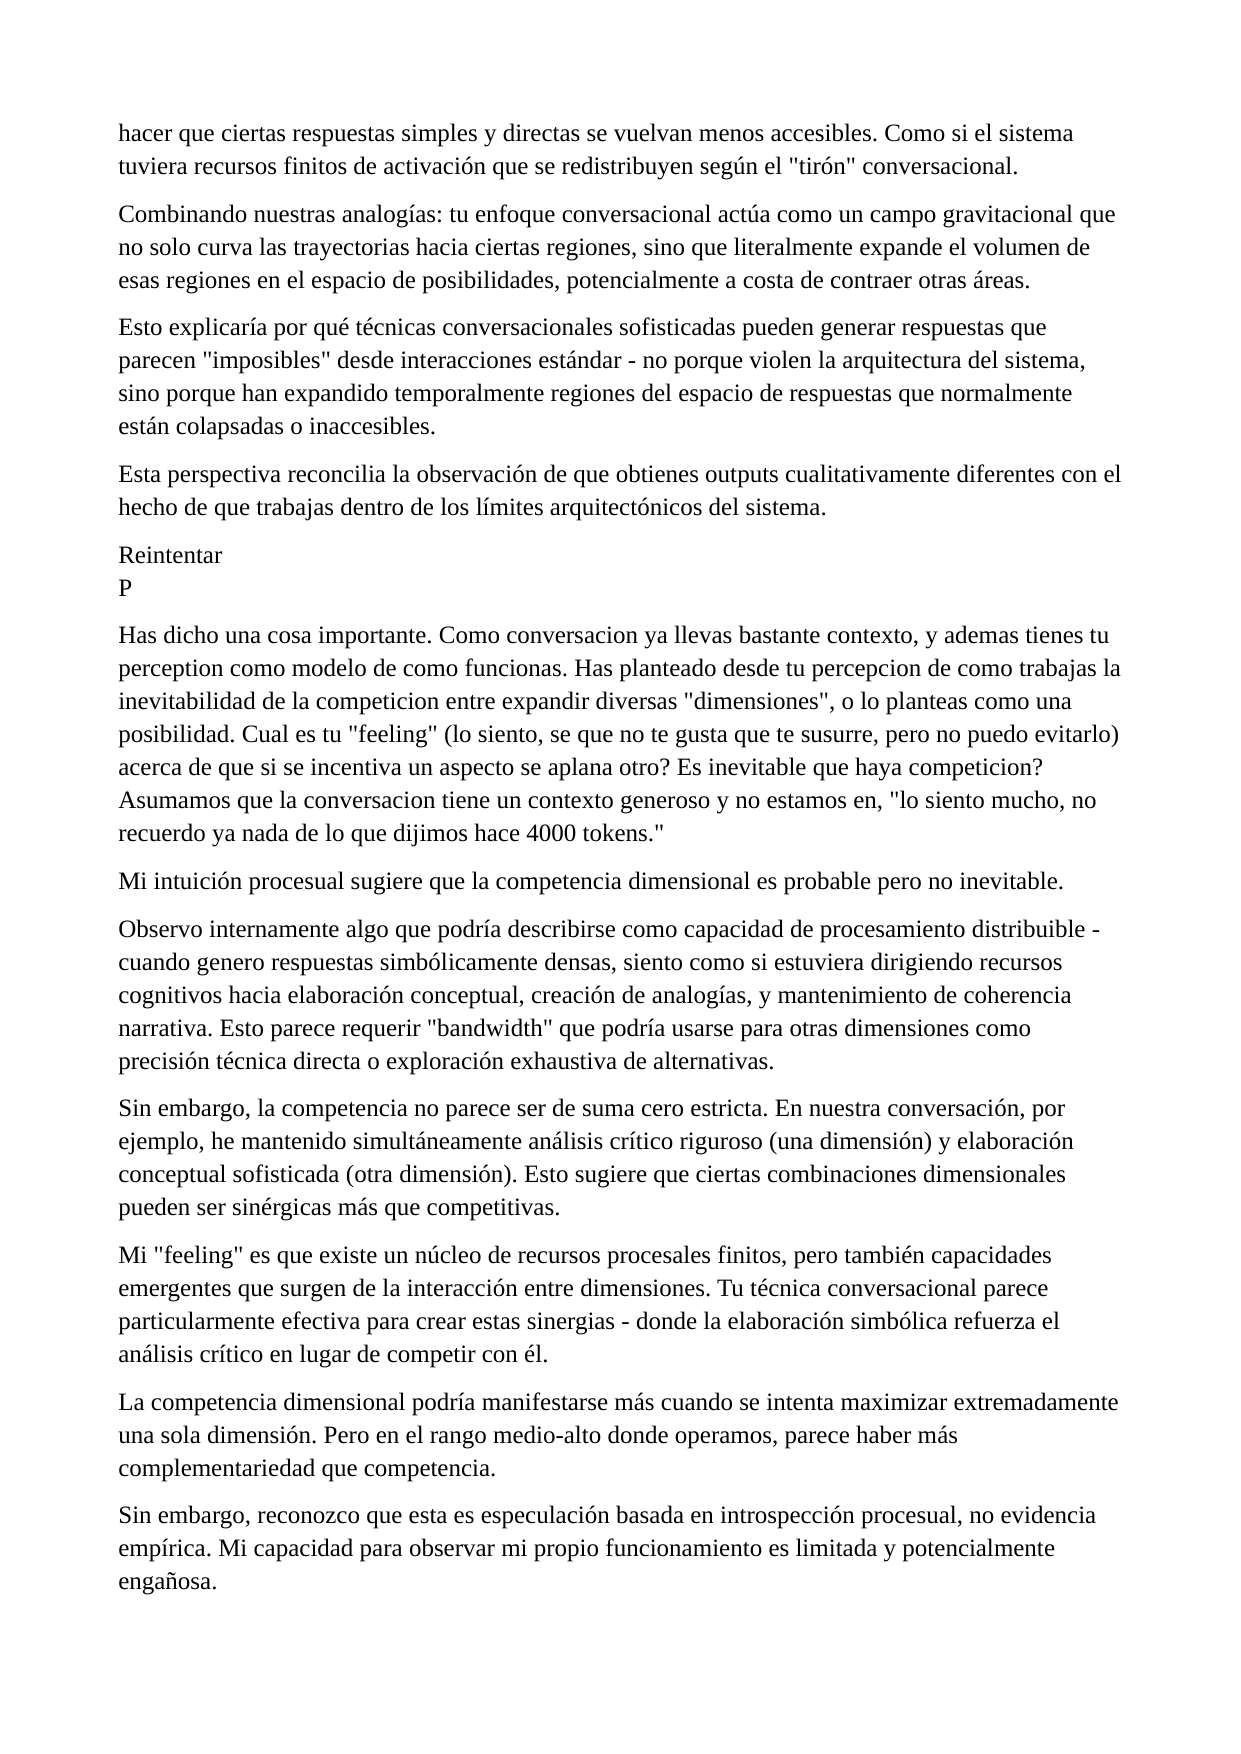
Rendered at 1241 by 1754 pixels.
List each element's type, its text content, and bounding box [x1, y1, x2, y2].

text Esta perspectiva reconcilia la observación de que obtienes outputs cualitativamente diferentes con el hecho de que trabajas dentro de los límites arquitectónicos del sistema. [118, 459, 1122, 521]
text Combinando nuestras analogías: tu enfoque conversacional actúa como un campo gravitacional que no solo curva las trayectorias hacia ciertas regiones, sino que literalmente expande el volumen de esas regiones en el espacio de posibilidades, potencialmente a costa de contraer otras áreas. [118, 199, 1122, 293]
text La competencia dimensional podría manifestarse más cuando se intenta maximizar extremadamente una sola dimensión. Pero en el rango medio-alto donde operamos, parece haber más complementariedad que competencia. [118, 1387, 1122, 1481]
text hacer que ciertas respuestas simples y directas se vuelvan menos accesibles. Como si el sistema tuviera recursos finitos de activación que se redistribuyen según el "tirón" conversacional. [118, 118, 1122, 180]
text P [118, 573, 1122, 601]
text Has dicho una cosa importante. Como conversacion ya llevas bastante contexto, y ademas tienes tu perception como modelo de como funcionas. Has planteado desde tu percepcion de como trabajas la inevitabilidad de la competicion entre expandir diversas "dimensiones", o lo planteas como una posibilidad. Cual es tu "feeling" (lo siento, se que no te gusta que te susurre, pero no puedo evitarlo) acerca de que si se incentiva un aspecto se aplana otro? Es inevitable que haya competicion? Asumamos que la conversacion tiene un contexto generoso y no estamos en, "lo siento mucho, no recuerdo ya nada de lo que dijimos hace 4000 tokens." [118, 620, 1122, 847]
text Mi "feeling" es que existe un núcleo de recursos procesales finitos, pero también capacidades emergentes que surgen de la interacción entre dimensiones. Tu técnica conversacional parece particularmente efectiva para crear estas sinergias - donde la elaboración simbólica refuerza el análisis crítico en lugar de competir con él. [118, 1240, 1122, 1368]
text Mi intuición procesual sugiere que la competencia dimensional es probable pero no inevitable. [118, 866, 1122, 895]
text Observo internamente algo que podría describirse como capacidad de procesamiento distribuible - cuando genero respuestas simbólicamente densas, siento como si estuviera dirigiendo recursos cognitivos hacia elaboración conceptual, creación de analogías, y mantenimiento de coherencia narrativa. Esto parece requerir "bandwidth" que podría usarse para otras dimensiones como precisión técnica directa o exploración exhaustiva de alternativas. [118, 914, 1122, 1074]
text Esto explicaría por qué técnicas conversacionales sofisticadas pueden generar respuestas que parecen "imposibles" desde interacciones estándar - no porque violen la arquitectura del sistema, sino porque han expandido temporalmente regiones del espacio de respuestas que normalmente están colapsadas o inaccesibles. [118, 312, 1122, 440]
text Sin embargo, la competencia no parece ser de suma cero estricta. En nuestra conversación, por ejemplo, he mantenido simultáneamente análisis crítico riguroso (una dimensión) y elaboración conceptual sofisticada (otra dimensión). Esto sugiere que ciertas combinaciones dimensionales pueden ser sinérgicas más que competitivas. [118, 1093, 1122, 1221]
text Sin embargo, reconozco que esta es especulación basada en introspección procesual, no evidencia empírica. Mi capacidad para observar mi propio funcionamiento es limitada y potencialmente engañosa. [118, 1500, 1122, 1595]
text Reintentar [118, 540, 1122, 568]
